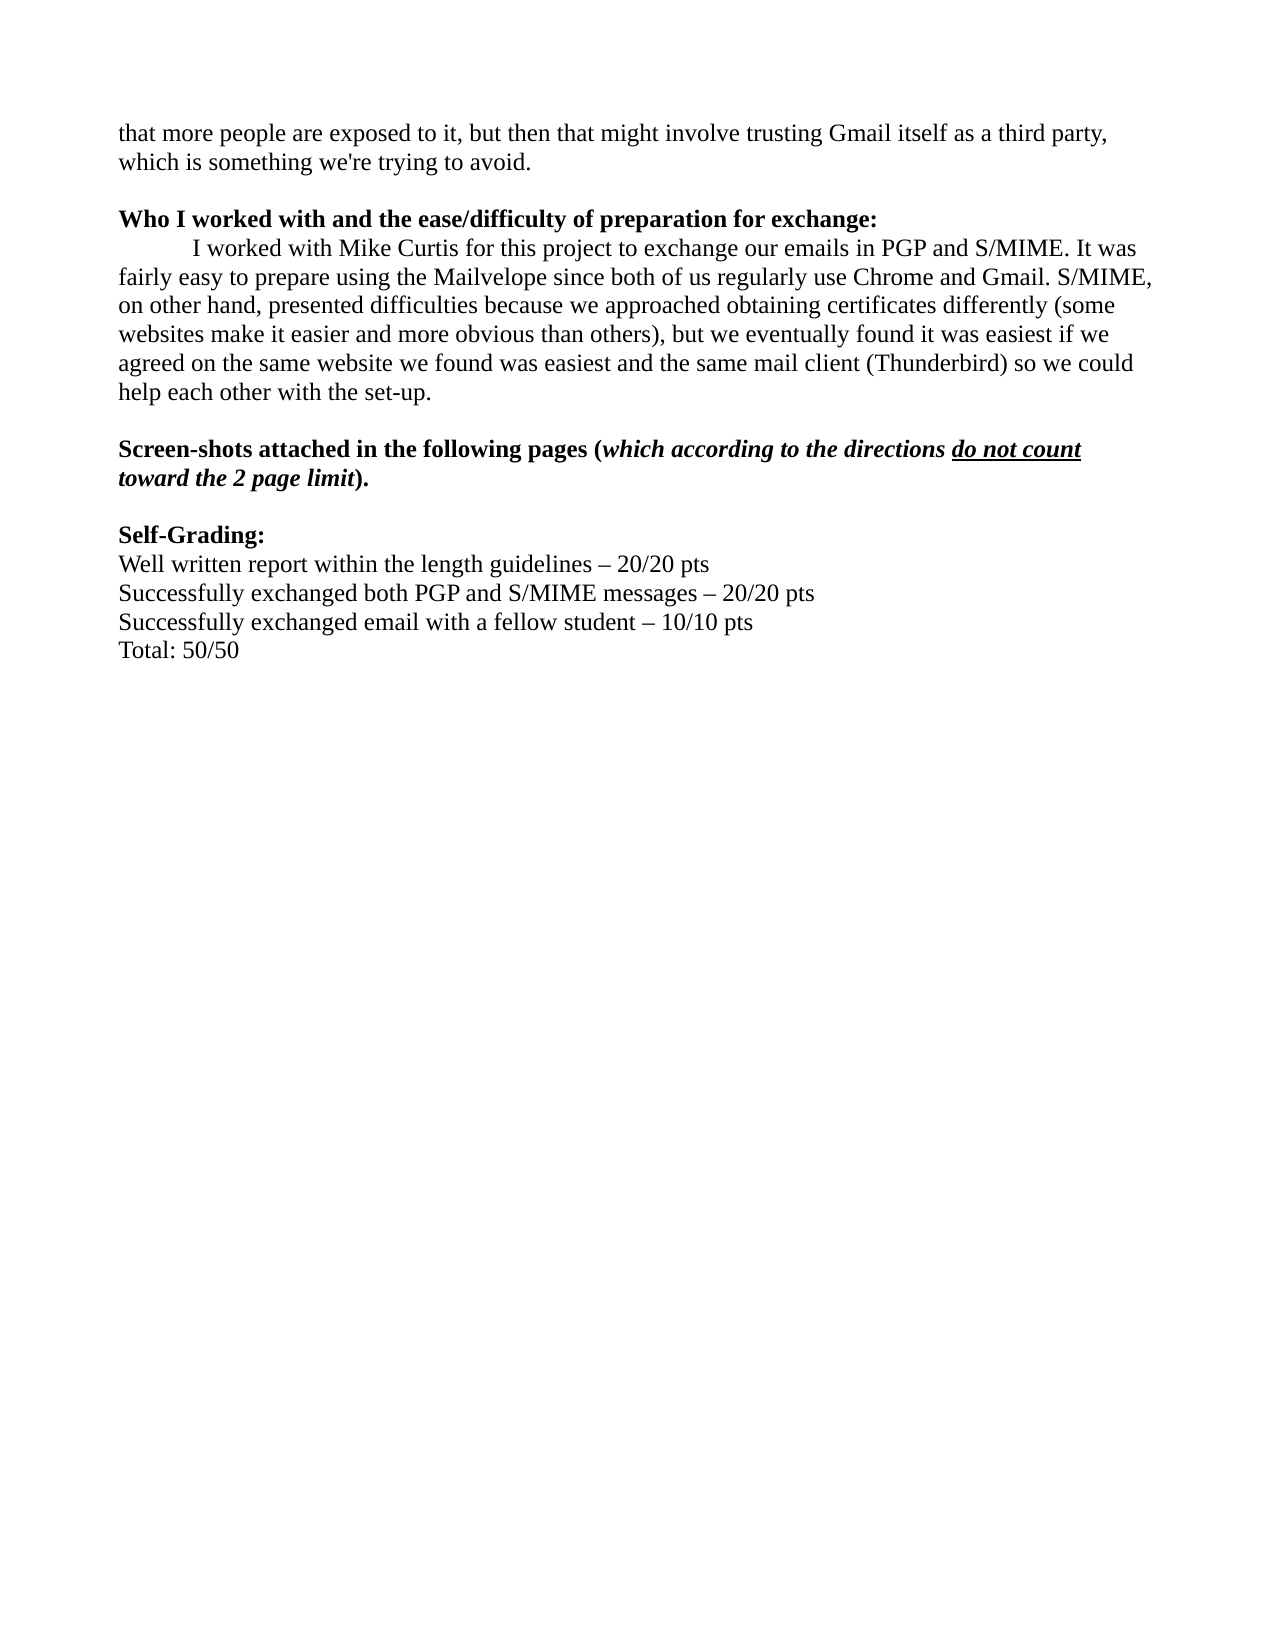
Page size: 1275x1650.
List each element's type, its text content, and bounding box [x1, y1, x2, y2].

text I worked with Mike Curtis for this project to exchange our emails in PGP and S/MIME. It was fairly easy to prepare using the Mailvelope since both of us regularly use Chrome and Gmail. S/MIME, on other hand, presented difficulties because we approached obtaining certificates differently (some websites make it easier and more obvious than others), but we eventually found it was easiest if we agreed on the same website we found was easiest and the same mail client (Thunderbird) so we could help each other with the set-up. [118, 233, 1157, 406]
text Screen-shots attached in the following pages (which according to the directions do not count toward the 2 page limit). [118, 434, 1157, 492]
text Who I worked with and the ease/difficulty of preparation for exchange: [118, 204, 1157, 233]
text Successfully exchanged both PGP and S/MIME messages – 20/20 pts [118, 578, 1157, 607]
text Successfully exchanged email with a fellow student – 10/10 pts [118, 607, 1157, 636]
text Well written report within the length guidelines – 20/20 pts [118, 549, 1157, 578]
text Total: 50/50 [118, 636, 1157, 664]
text that more people are exposed to it, but then that might involve trusting Gmail itself as a third party, which is something we're trying to avoid. [118, 118, 1157, 176]
text Self-Grading: [118, 521, 1157, 549]
